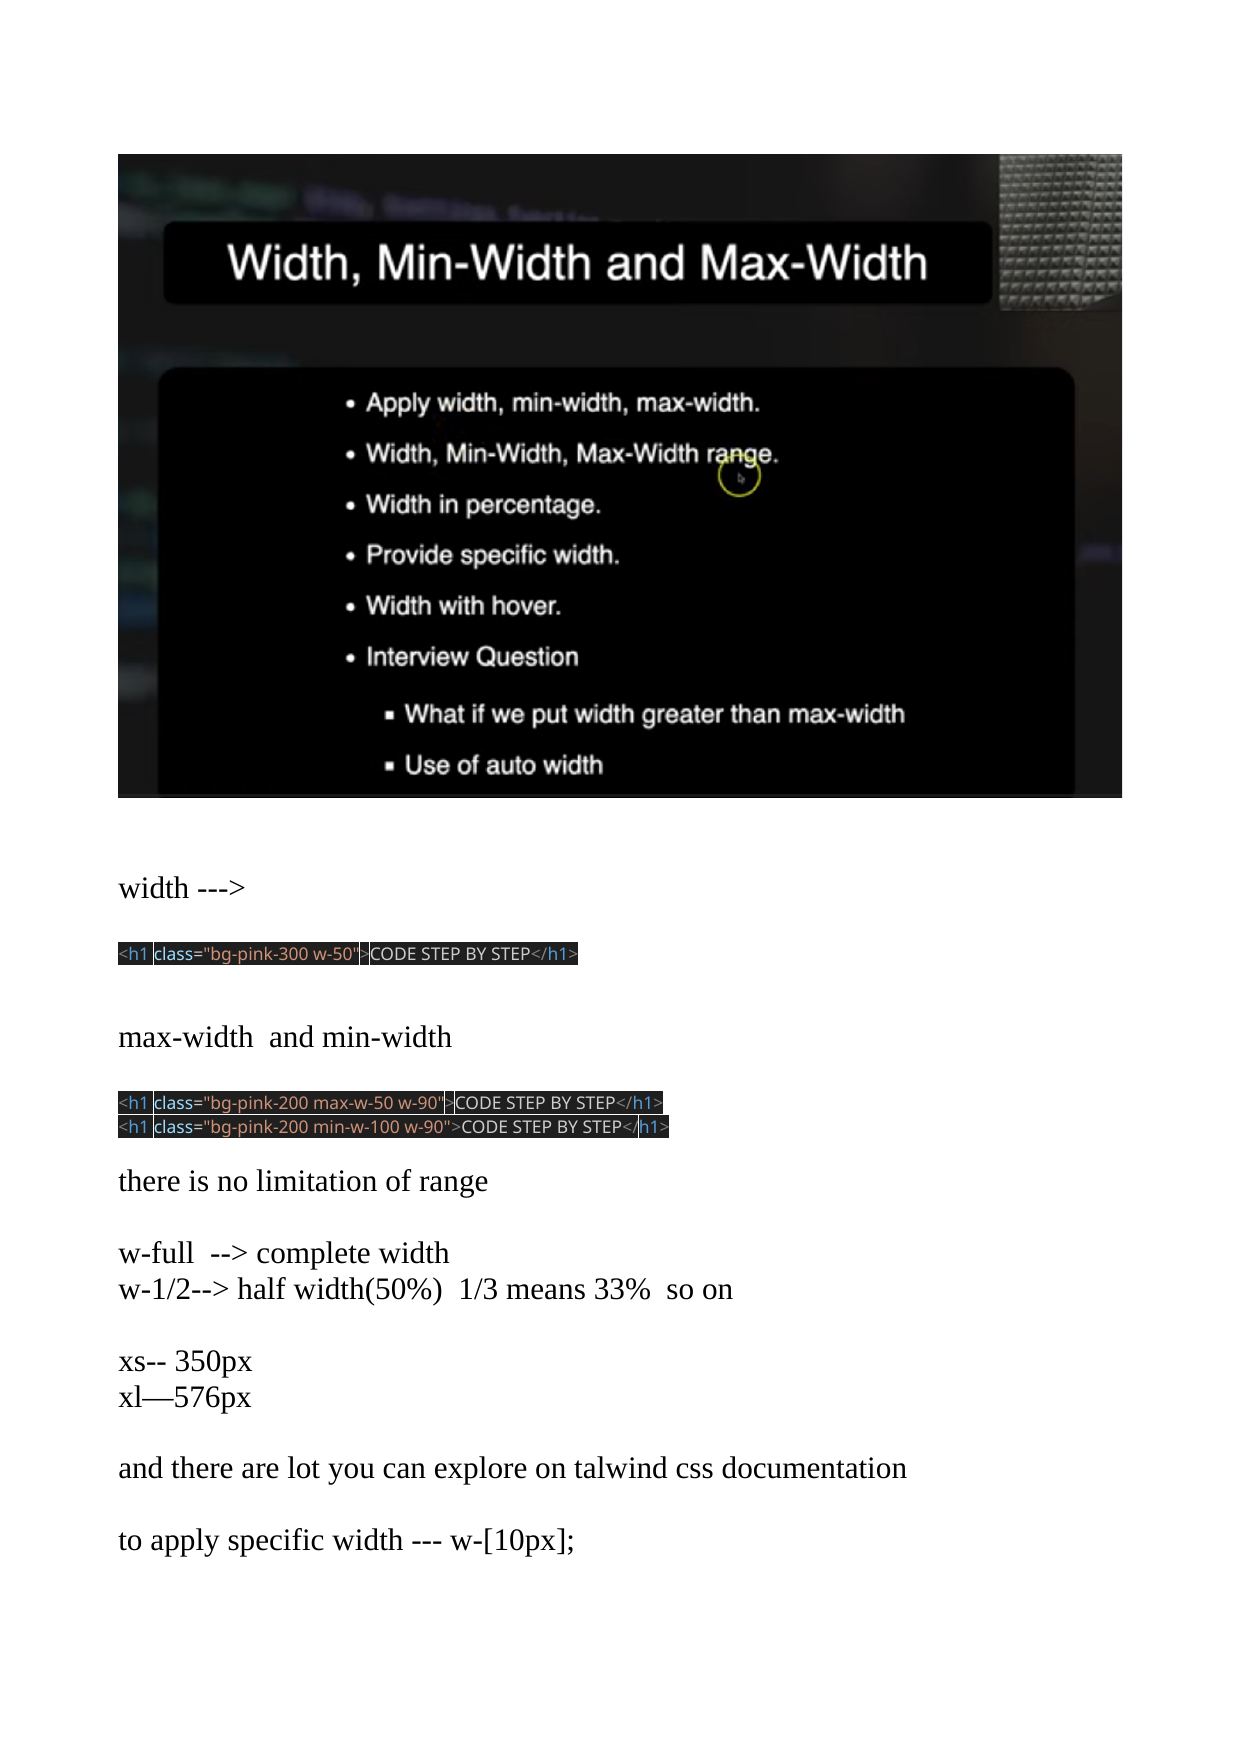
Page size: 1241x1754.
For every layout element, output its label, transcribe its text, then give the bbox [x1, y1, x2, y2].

text w-full --> complete width [118, 1234, 1122, 1270]
text xs-- 350px [118, 1342, 1122, 1378]
text w-1/2--> half width(50%) 1/3 means 33% so on [118, 1270, 1122, 1306]
text xl—576px [118, 1378, 1122, 1414]
text and there are lot you can explore on talwind css documentation [118, 1450, 1122, 1486]
text width ---> [118, 870, 1122, 906]
text to apply specific width --- w-[10px]; [118, 1522, 1122, 1557]
text max-width and min-width [118, 1019, 1122, 1055]
text <h1 class="bg-pink-300 w-50">CODE STEP BY STEP</h1> [118, 942, 1122, 965]
text <h1 class="bg-pink-200 max-w-50 w-90">CODE STEP BY STEP</h1> [118, 1091, 1122, 1114]
text there is no limitation of range [118, 1162, 1122, 1198]
text <h1 class="bg-pink-200 min-w-100 w-90">CODE STEP BY STEP</h1> [118, 1114, 1122, 1138]
picture [118, 154, 1123, 798]
